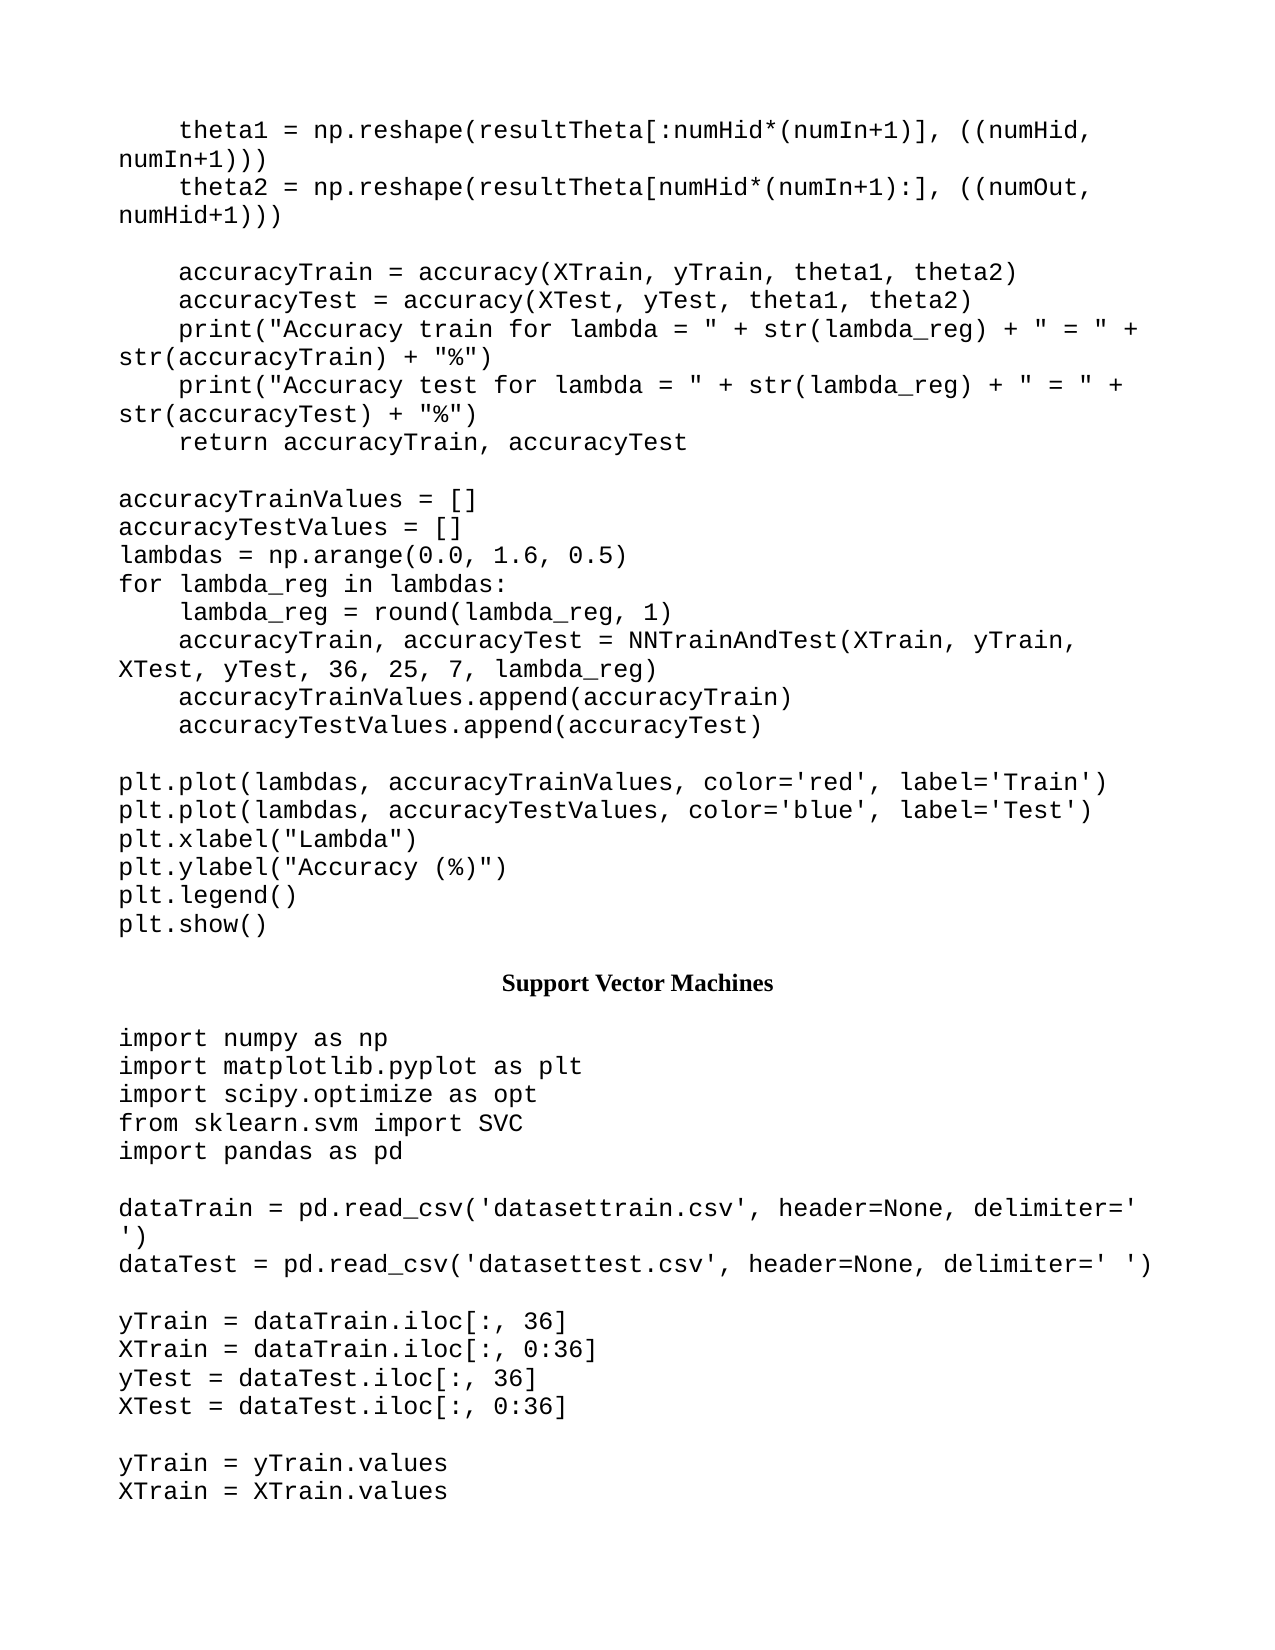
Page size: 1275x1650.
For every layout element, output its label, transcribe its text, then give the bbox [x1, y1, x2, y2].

text XTest = dataTest.iloc[:, 0:36] [118, 1393, 1157, 1422]
text dataTrain = pd.read_csv('datasettrain.csv', header=None, delimiter=' ') [118, 1195, 1157, 1252]
text accuracyTrain, accuracyTest = NNTrainAndTest(XTrain, yTrain, XTest, yTest, 36, 25, 7, lambda_reg) [118, 628, 1157, 685]
text XTrain = XTrain.values [118, 1478, 1157, 1507]
text plt.ylabel("Accuracy (%)") [118, 855, 1157, 883]
text return accuracyTrain, accuracyTest [118, 430, 1157, 458]
text lambda_reg = round(lambda_reg, 1) [118, 600, 1157, 628]
text theta1 = np.reshape(resultTheta[:numHid*(numIn+1)], ((numHid, numIn+1))) [118, 118, 1157, 175]
text import matplotlib.pyplot as plt [118, 1053, 1157, 1082]
text yTest = dataTest.iloc[:, 36] [118, 1365, 1157, 1393]
text accuracyTestValues = [] [118, 515, 1157, 543]
text import numpy as np [118, 1025, 1157, 1053]
text yTrain = dataTrain.iloc[:, 36] [118, 1308, 1157, 1337]
text plt.plot(lambdas, accuracyTestValues, color='blue', label='Test') [118, 798, 1157, 826]
text theta2 = np.reshape(resultTheta[numHid*(numIn+1):], ((numOut, numHid+1))) [118, 175, 1157, 231]
text import pandas as pd [118, 1138, 1157, 1167]
text plt.plot(lambdas, accuracyTrainValues, color='red', label='Train') [118, 770, 1157, 798]
text plt.legend() [118, 883, 1157, 911]
text from sklearn.svm import SVC [118, 1110, 1157, 1138]
text accuracyTest = accuracy(XTest, yTest, theta1, theta2) [118, 288, 1157, 316]
text lambdas = np.arange(0.0, 1.6, 0.5) [118, 543, 1157, 571]
text print("Accuracy test for lambda = " + str(lambda_reg) + " = " + str(accuracyTest) + "%") [118, 373, 1157, 430]
text print("Accuracy train for lambda = " + str(lambda_reg) + " = " + str(accuracyTrain) + "%") [118, 316, 1157, 373]
text for lambda_reg in lambdas: [118, 571, 1157, 600]
text import scipy.optimize as opt [118, 1082, 1157, 1110]
text accuracyTrainValues.append(accuracyTrain) [118, 685, 1157, 713]
text accuracyTrain = accuracy(XTrain, yTrain, theta1, theta2) [118, 260, 1157, 288]
text XTrain = dataTrain.iloc[:, 0:36] [118, 1337, 1157, 1365]
text plt.xlabel("Lambda") [118, 826, 1157, 855]
text Support Vector Machines [118, 968, 1157, 997]
text yTrain = yTrain.values [118, 1450, 1157, 1478]
text accuracyTestValues.append(accuracyTest) [118, 713, 1157, 741]
text accuracyTrainValues = [] [118, 486, 1157, 515]
text plt.show() [118, 911, 1157, 940]
text dataTest = pd.read_csv('datasettest.csv', header=None, delimiter=' ') [118, 1252, 1157, 1280]
